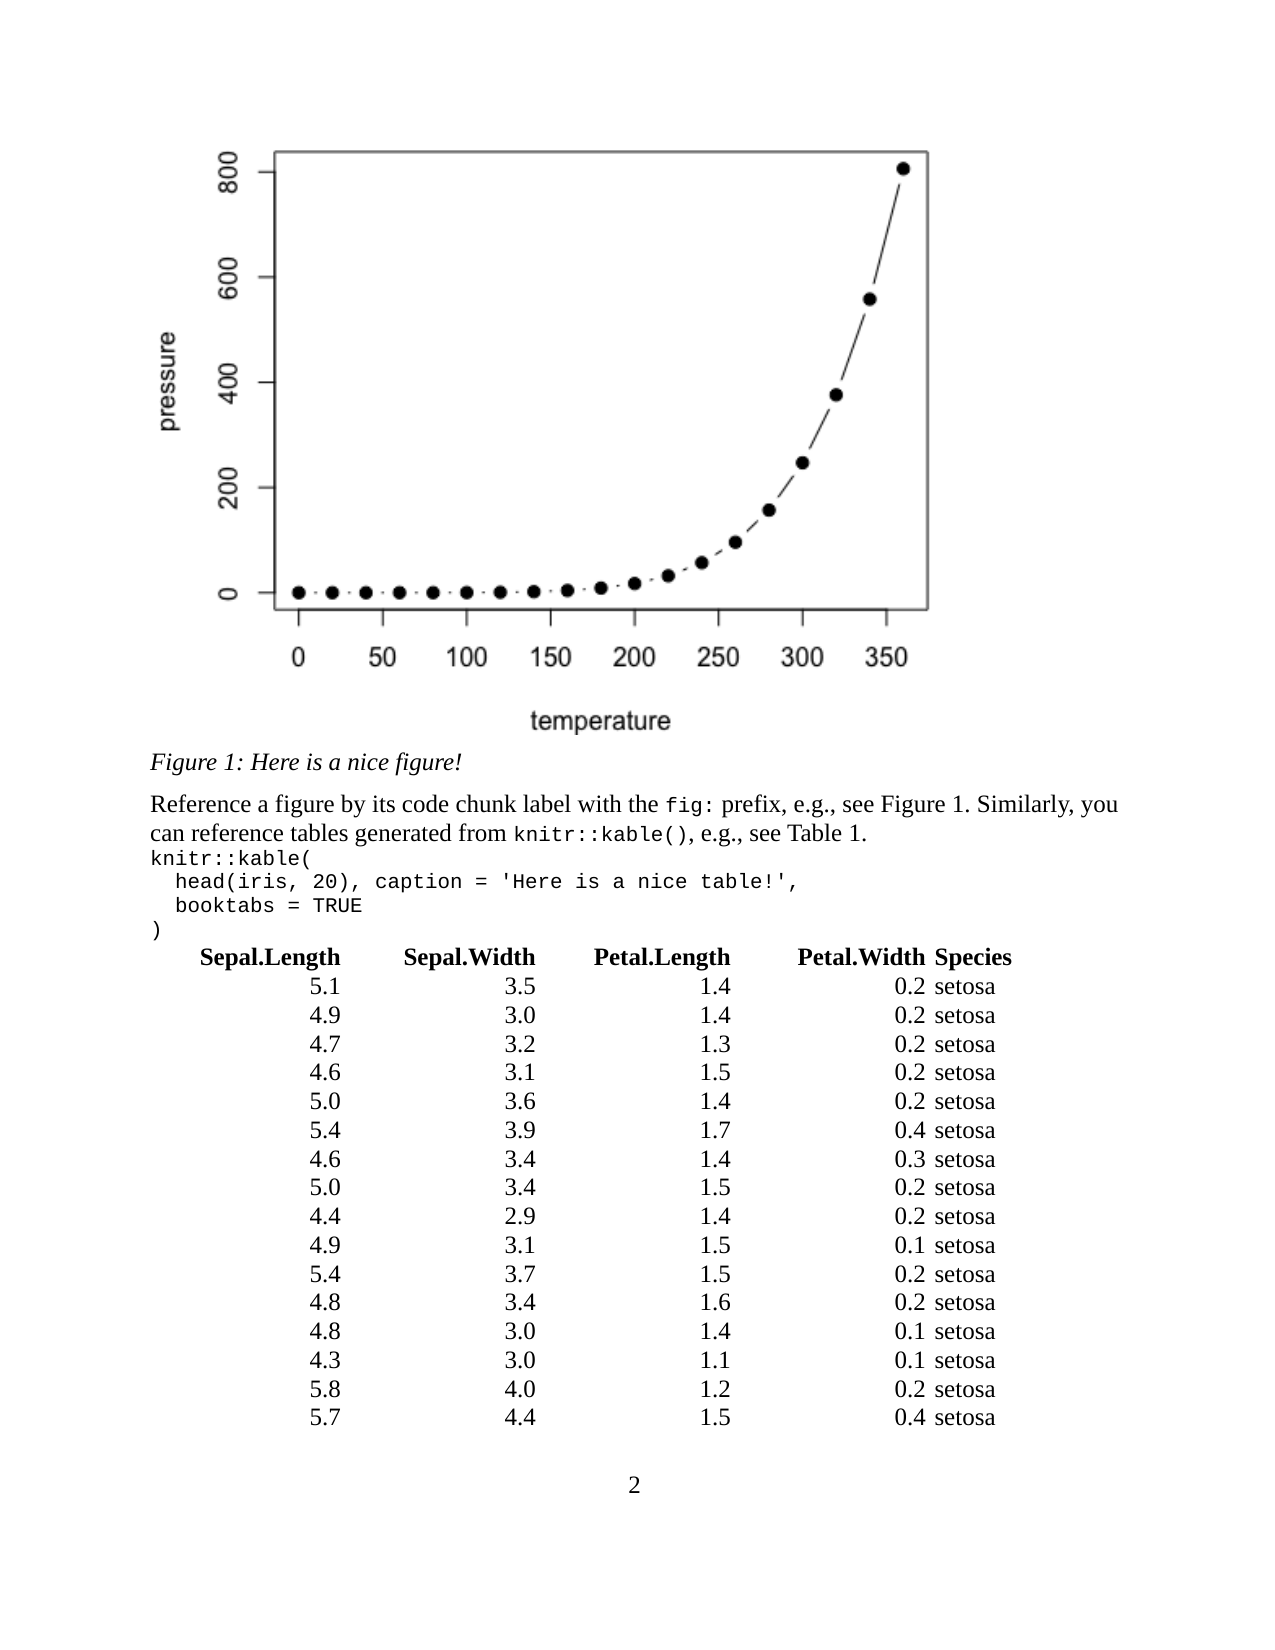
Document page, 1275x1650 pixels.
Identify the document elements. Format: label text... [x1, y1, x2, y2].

table_cell setosa [930, 1029, 1125, 1057]
table_cell setosa [930, 1173, 1125, 1201]
table_cell 0.2 [735, 1058, 930, 1086]
table_cell 1.4 [540, 1086, 735, 1115]
table_cell 3.1 [345, 1230, 540, 1259]
table_cell 0.2 [735, 1288, 930, 1316]
table_cell 3.1 [345, 1058, 540, 1086]
table_cell 1.5 [540, 1173, 735, 1201]
table_cell 1.4 [540, 1144, 735, 1172]
text knitr::kable( [150, 848, 1125, 872]
table_cell 4.0 [345, 1374, 540, 1402]
table_cell 3.5 [345, 971, 540, 1000]
table_header Petal.Length [540, 943, 735, 971]
table_cell 1.5 [540, 1230, 735, 1259]
table_cell 1.4 [540, 1000, 735, 1029]
table_cell setosa [930, 1144, 1125, 1172]
table_cell 1.5 [540, 1259, 735, 1287]
table_cell 0.4 [735, 1115, 930, 1144]
table_cell 3.6 [345, 1086, 540, 1115]
table_cell 3.0 [345, 1345, 540, 1374]
table_cell 5.7 [150, 1403, 345, 1431]
table_header Species [930, 943, 1125, 971]
table_cell setosa [930, 1345, 1125, 1374]
table_cell 4.6 [150, 1144, 345, 1172]
table_cell 0.2 [735, 1029, 930, 1057]
table_cell 1.7 [540, 1115, 735, 1144]
table_cell 0.1 [735, 1316, 930, 1345]
table_cell setosa [930, 1288, 1125, 1316]
text head(iris, 20), caption = 'Here is a nice table!', [150, 872, 1125, 895]
table_cell 0.2 [735, 1201, 930, 1230]
table_cell setosa [930, 1374, 1125, 1402]
table_cell 3.9 [345, 1115, 540, 1144]
table_cell setosa [930, 971, 1125, 1000]
table_cell setosa [930, 1259, 1125, 1287]
table_cell 3.4 [345, 1144, 540, 1172]
table_cell 1.3 [540, 1029, 735, 1057]
picture [150, 150, 930, 735]
table_cell 1.2 [540, 1374, 735, 1402]
text booktabs = TRUE [150, 895, 1125, 919]
table_cell 0.2 [735, 1374, 930, 1402]
table_cell 5.0 [150, 1086, 345, 1115]
table_cell 0.2 [735, 1259, 930, 1287]
table_cell 0.2 [735, 1086, 930, 1115]
table_cell 2.9 [345, 1201, 540, 1230]
table_cell 5.8 [150, 1374, 345, 1402]
text Reference a figure by its code chunk label with the fig: prefix, e.g., see Figure 1. Similarly, you can reference tables generated from knitr::kable(), e.g., see Table 1. [150, 789, 1125, 848]
table_cell 4.8 [150, 1288, 345, 1316]
table_cell 3.0 [345, 1316, 540, 1345]
table_cell 0.3 [735, 1144, 930, 1172]
table_header Sepal.Length [150, 943, 345, 971]
table_cell 3.0 [345, 1000, 540, 1029]
text ) [150, 919, 1125, 942]
table_cell 4.9 [150, 1000, 345, 1029]
table_cell 3.2 [345, 1029, 540, 1057]
table_cell 0.2 [735, 971, 930, 1000]
table_cell 1.4 [540, 971, 735, 1000]
table_cell 1.6 [540, 1288, 735, 1316]
table_cell 3.4 [345, 1288, 540, 1316]
table_cell 5.4 [150, 1115, 345, 1144]
table_cell setosa [930, 1115, 1125, 1144]
table_cell 0.1 [735, 1345, 930, 1374]
table_cell setosa [930, 1201, 1125, 1230]
table_cell 0.2 [735, 1000, 930, 1029]
table_cell setosa [930, 1086, 1125, 1115]
table_header Sepal.Width [345, 943, 540, 971]
table_cell 0.4 [735, 1403, 930, 1431]
table_cell 1.4 [540, 1201, 735, 1230]
table_cell 4.9 [150, 1230, 345, 1259]
table_cell setosa [930, 1403, 1125, 1431]
table_cell 3.7 [345, 1259, 540, 1287]
table_cell 5.4 [150, 1259, 345, 1287]
table_cell 1.5 [540, 1403, 735, 1431]
table_cell 5.1 [150, 971, 345, 1000]
table_cell setosa [930, 1316, 1125, 1345]
table_cell 4.3 [150, 1345, 345, 1374]
table_cell 4.6 [150, 1058, 345, 1086]
table_cell 1.4 [540, 1316, 735, 1345]
table_cell setosa [930, 1058, 1125, 1086]
table_cell 3.4 [345, 1173, 540, 1201]
table_cell setosa [930, 1000, 1125, 1029]
table_cell 0.2 [735, 1173, 930, 1201]
table_cell 4.4 [150, 1201, 345, 1230]
table_cell 1.5 [540, 1058, 735, 1086]
table_cell 4.4 [345, 1403, 540, 1431]
table_cell 5.0 [150, 1173, 345, 1201]
table_header Petal.Width [735, 943, 930, 971]
table_cell 4.8 [150, 1316, 345, 1345]
text Figure 1: Here is a nice figure! [150, 747, 1125, 776]
table_cell setosa [930, 1230, 1125, 1259]
table_cell 4.7 [150, 1029, 345, 1057]
table_cell 1.1 [540, 1345, 735, 1374]
table_cell 0.1 [735, 1230, 930, 1259]
